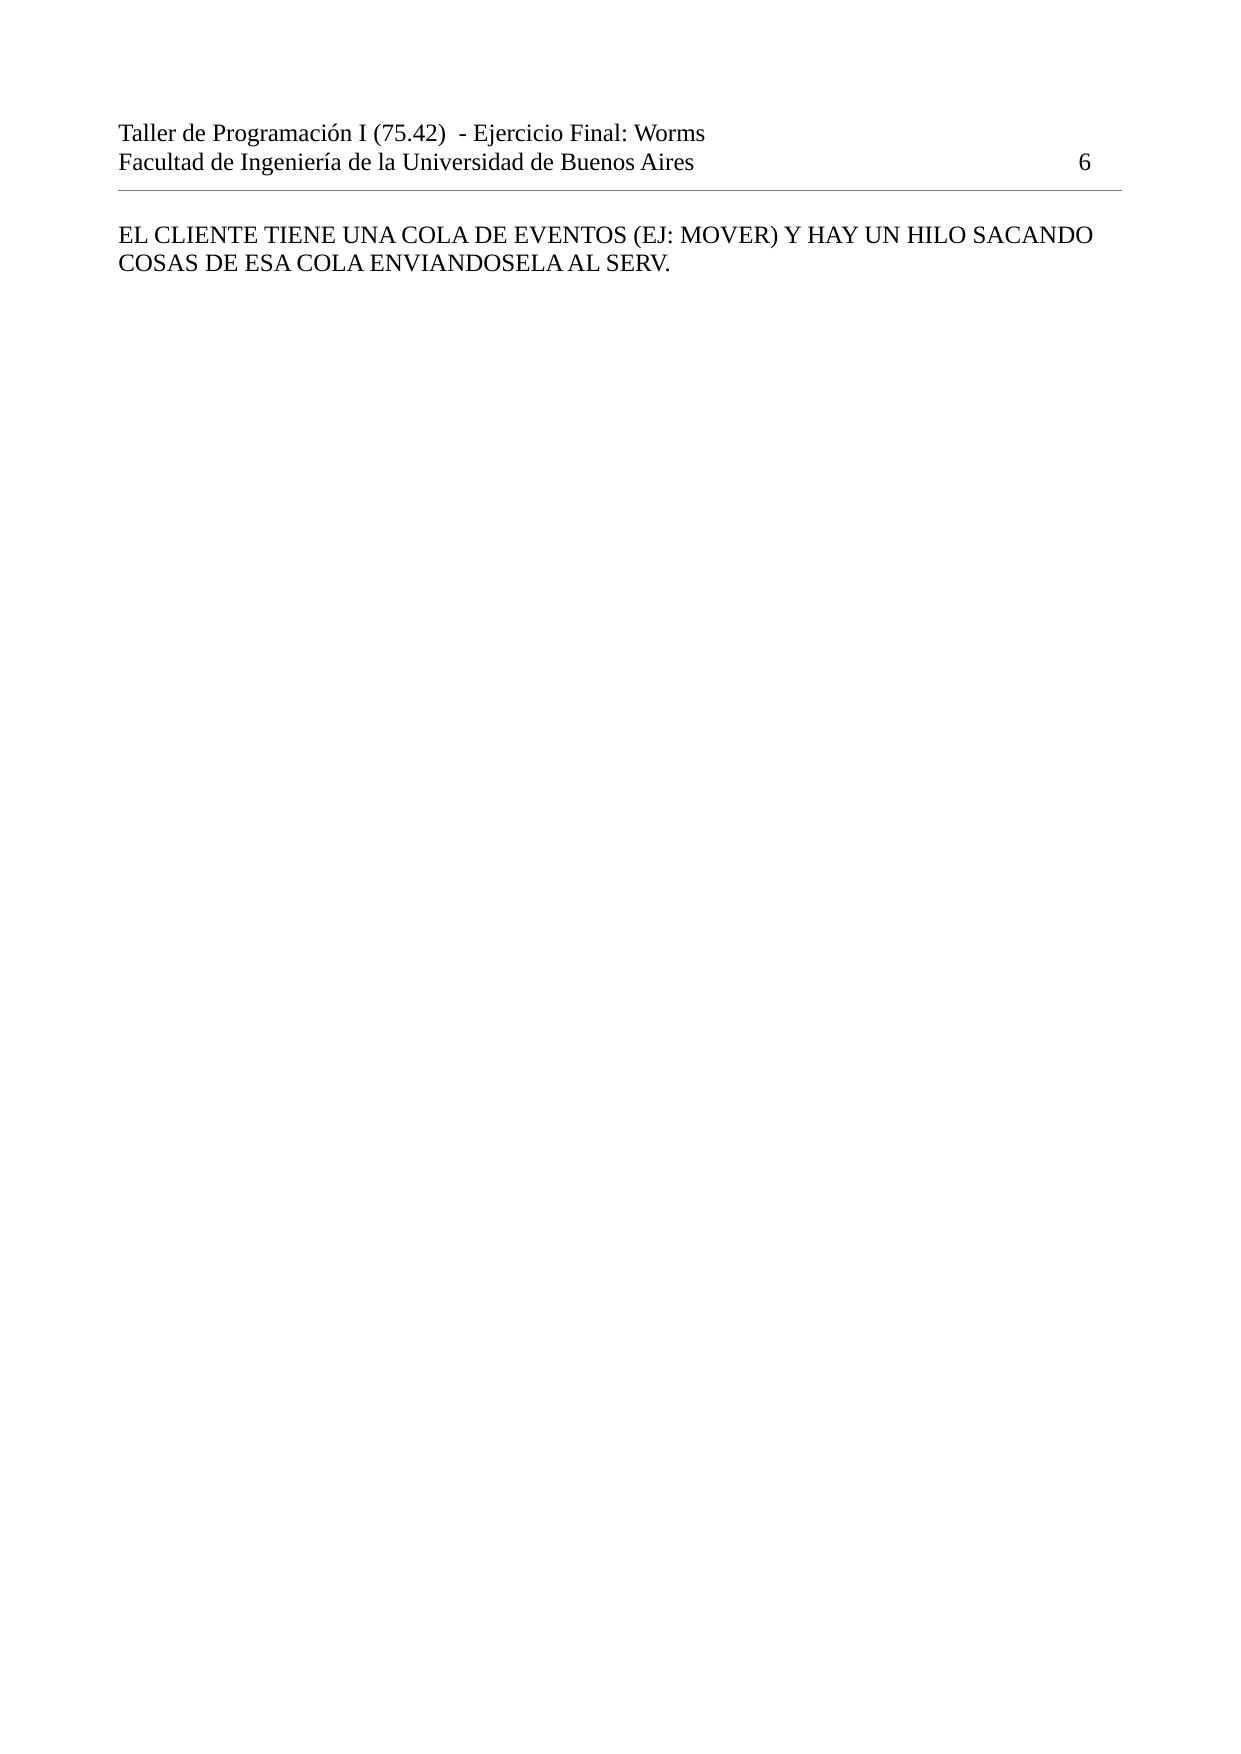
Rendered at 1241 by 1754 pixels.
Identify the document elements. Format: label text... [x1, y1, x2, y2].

text EL CLIENTE TIENE UNA COLA DE EVENTOS (EJ: MOVER) Y HAY UN HILO SACANDO COSAS DE ESA COLA ENVIANDOSELA AL SERV. [118, 220, 1122, 277]
